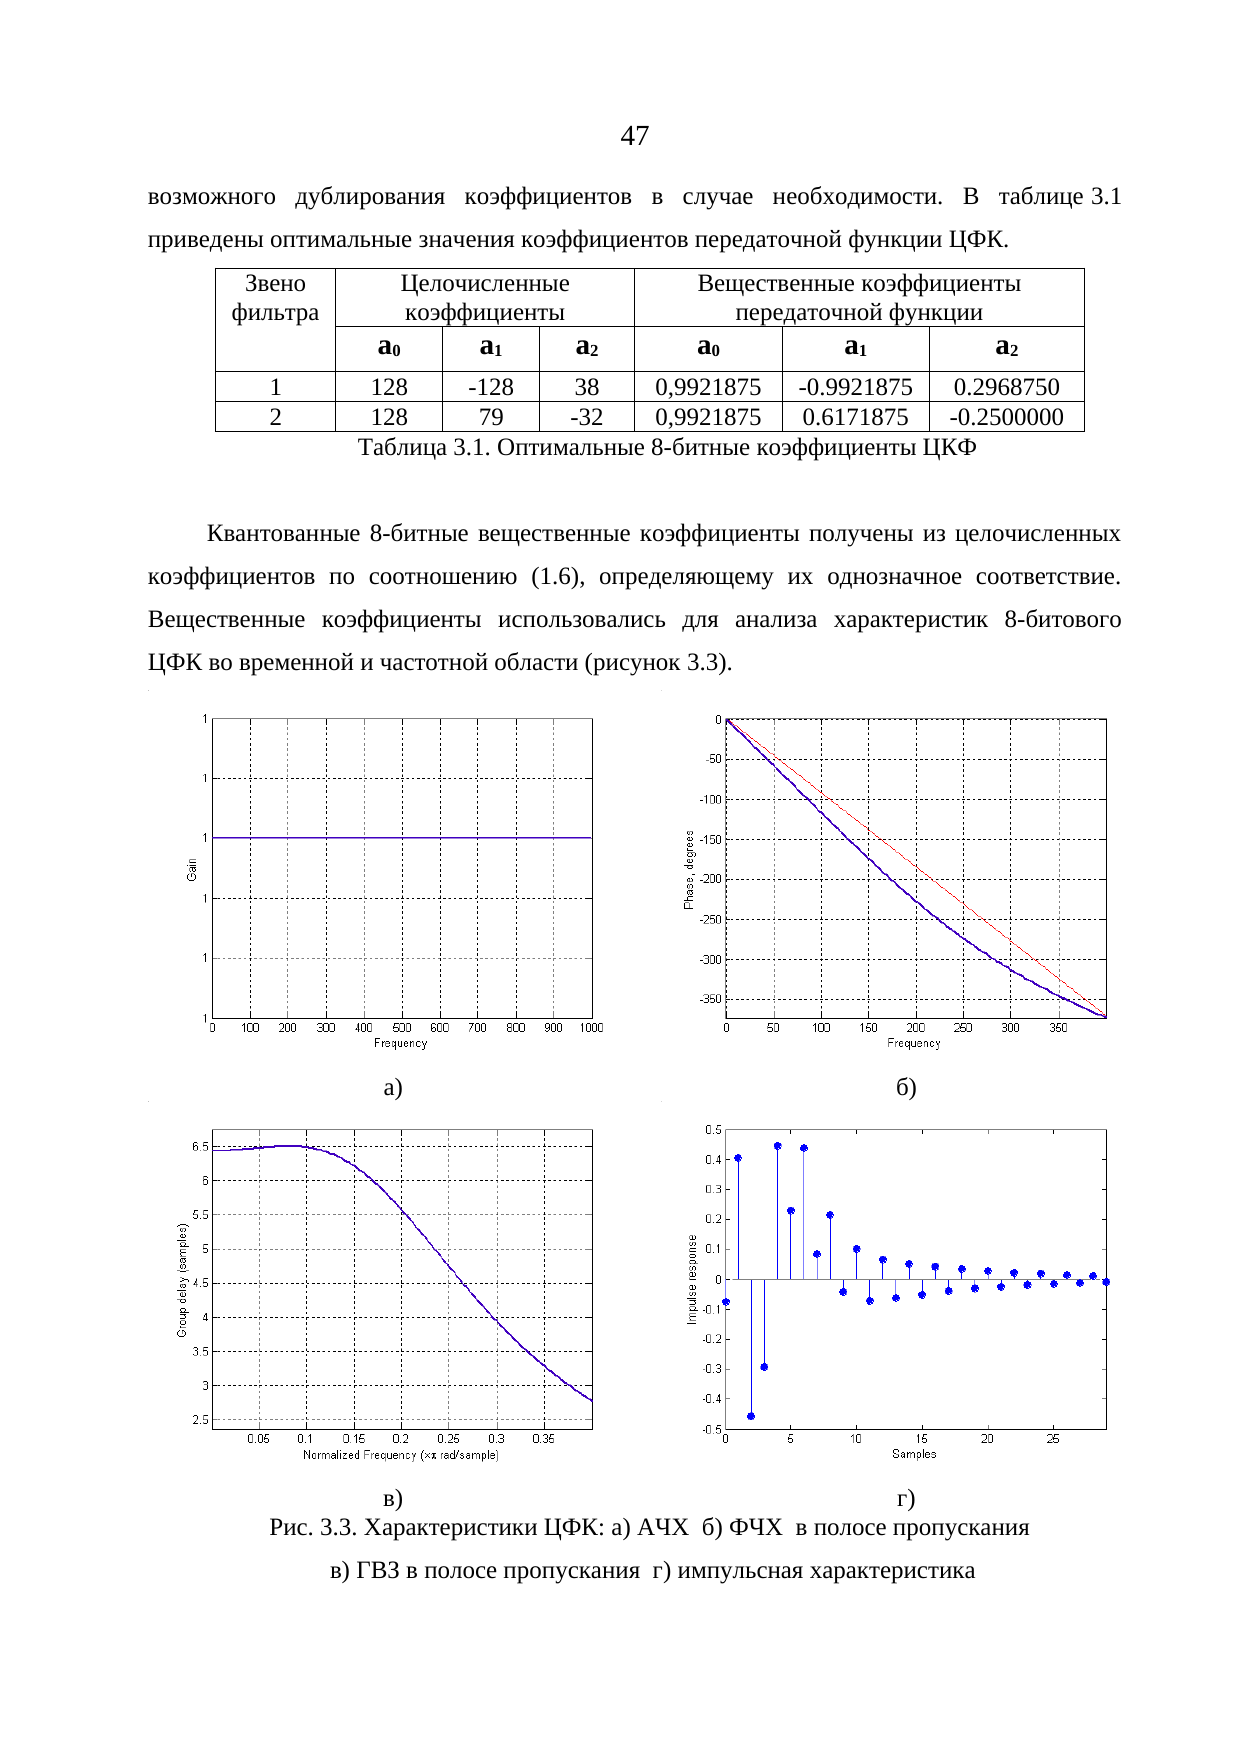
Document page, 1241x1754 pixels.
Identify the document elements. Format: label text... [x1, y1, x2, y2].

table_cell 0.2968750 [930, 372, 1084, 401]
table_cell 2 [216, 402, 335, 431]
table_cell a1 [443, 327, 539, 371]
table_cell 0,9921875 [635, 372, 782, 401]
table_cell a0 [336, 327, 442, 371]
table_cell г) [650, 1101, 1163, 1512]
table_cell -32 [540, 402, 634, 431]
table_cell a2 [540, 327, 634, 371]
table_header Целочисленные коэффициенты [336, 269, 634, 326]
table_cell 79 [443, 402, 539, 431]
table_cell 38 [540, 372, 634, 401]
text Квантованные 8-битные вещественные коэффициенты получены из целочисленных коэффициентов по соотношению (1.6), определяющему их однозначное соответствие. Вещественные коэффициенты использовались для анализа характеристик 8-битового ЦФК во временной и частотной области (рисунок 3.3). [148, 518, 1122, 676]
table_header а) [136, 691, 649, 1101]
picture [148, 1101, 638, 1469]
table_cell в) [136, 1101, 649, 1512]
text Таблица 3.1. Оптимальные 8-битные коэффициенты ЦКФ [148, 432, 1122, 461]
picture [661, 690, 1152, 1058]
table_cell 128 [336, 402, 442, 431]
table_cell a1 [783, 327, 929, 371]
table_cell -128 [443, 372, 539, 401]
table_cell -0.9921875 [783, 372, 929, 401]
table_cell a2 [930, 327, 1084, 371]
table_cell Рис. 3.3. Характеристики ЦФК: а) АЧХ б) ФЧХ в полосе пропускания в) ГВЗ в полосе пропускания г) импульсная характеристика [136, 1512, 1163, 1584]
text возможного дублирования коэффициентов в случае необходимости. В таблице 3.1 приведены оптимальные значения коэффициентов передаточной функции ЦФК. [148, 181, 1122, 253]
table_cell 128 [336, 372, 442, 401]
picture [148, 690, 638, 1058]
table_cell a0 [635, 327, 782, 371]
table_header Звено фильтра [216, 269, 335, 371]
table_cell 0,9921875 [635, 402, 782, 431]
picture [661, 1101, 1152, 1469]
table_header б) [650, 691, 1163, 1101]
table_cell 1 [216, 372, 335, 401]
table_header Вещественные коэффициенты передаточной функции [635, 269, 1084, 326]
table_cell -0.2500000 [930, 402, 1084, 431]
table_cell 0.6171875 [783, 402, 929, 431]
